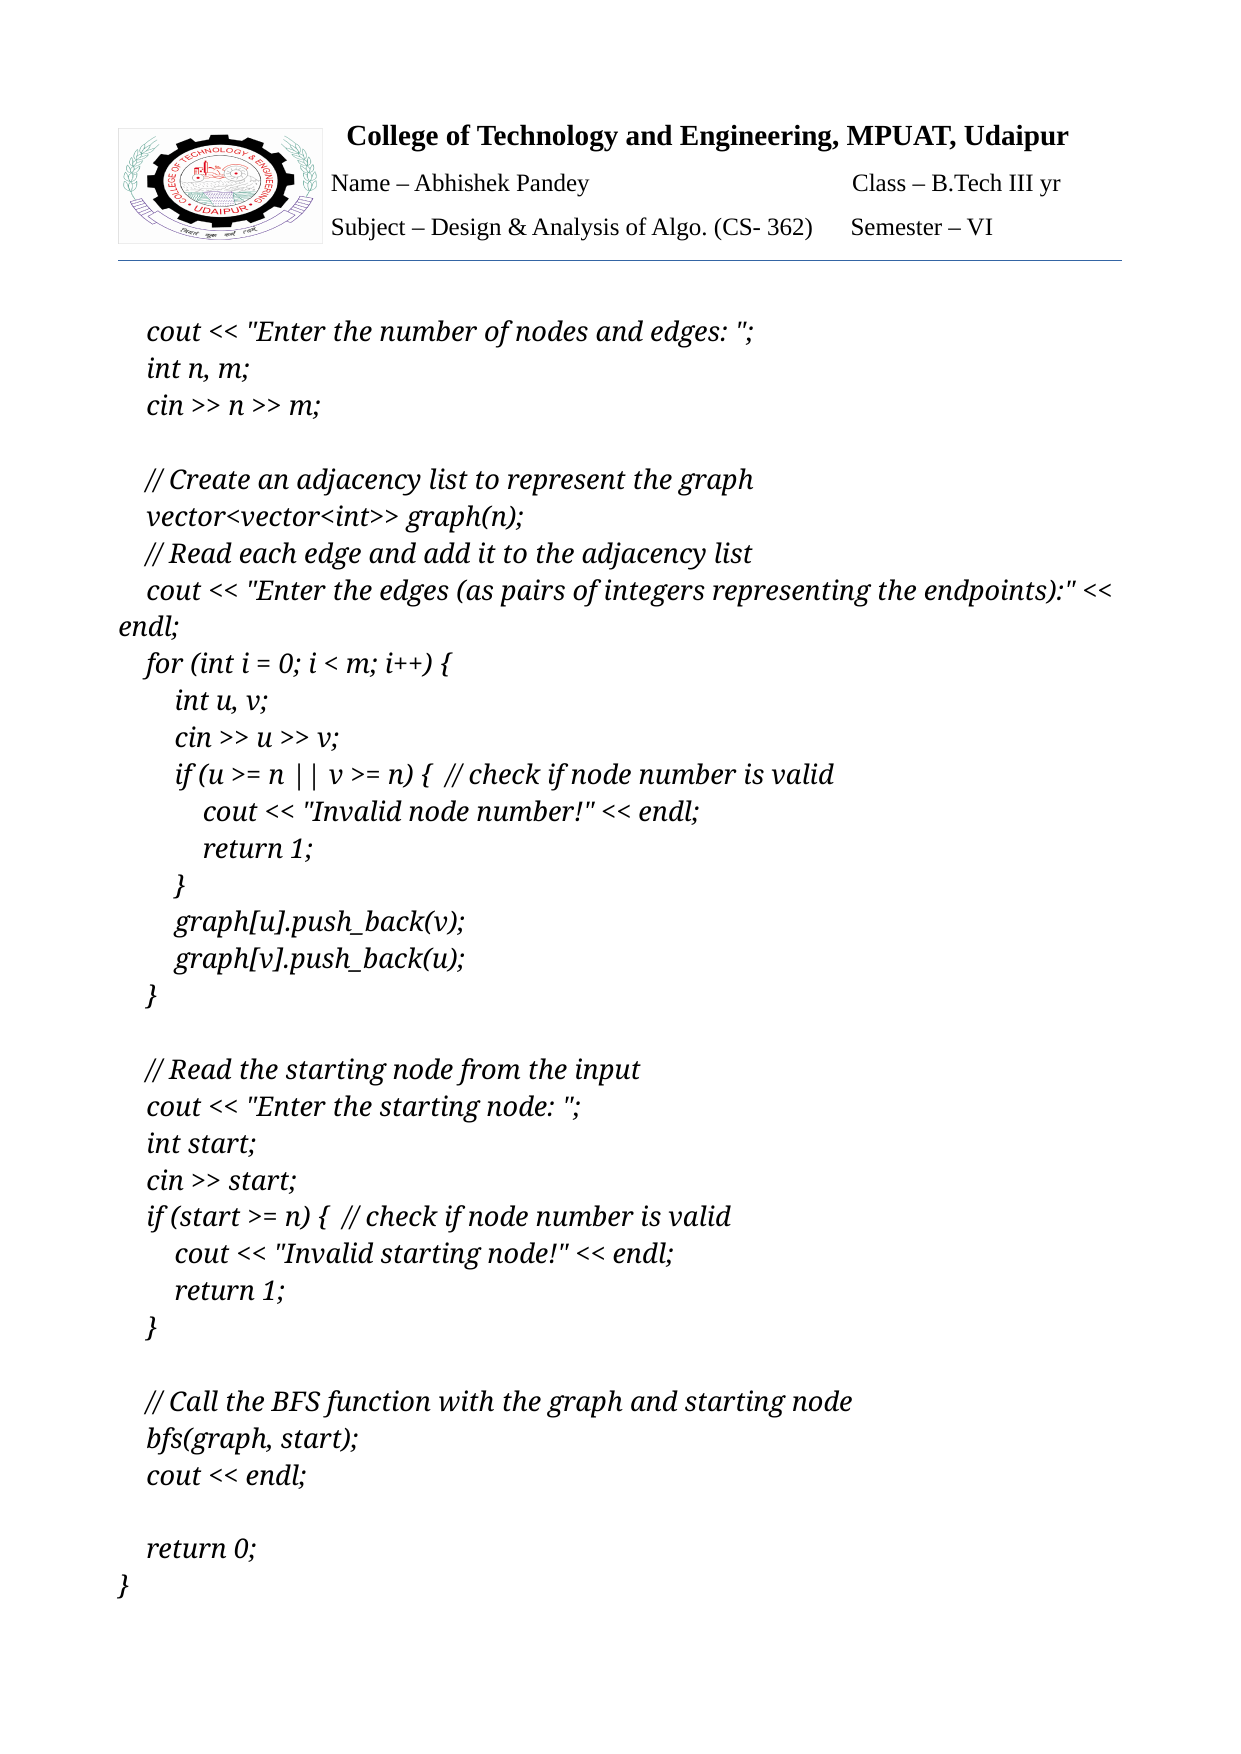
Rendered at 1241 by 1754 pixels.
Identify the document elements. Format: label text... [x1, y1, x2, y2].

text for (int i = 0; i < m; i++) { [118, 645, 1122, 682]
text } [118, 1567, 1122, 1603]
text bfs(graph, start); [118, 1419, 1122, 1456]
text cin >> n >> m; [118, 387, 1122, 423]
picture [118, 128, 323, 244]
text int u, v; [118, 682, 1122, 718]
text return 1; [118, 1272, 1122, 1308]
text // Read the starting node from the input [118, 1050, 1122, 1087]
text cout << endl; [118, 1456, 1122, 1493]
text cout << "Enter the starting node: "; [118, 1087, 1122, 1124]
text int start; [118, 1124, 1122, 1161]
text graph[v].push_back(u); [118, 940, 1122, 977]
text cout << "Invalid starting node!" << endl; [118, 1235, 1122, 1272]
text cout << "Invalid node number!" << endl; [118, 792, 1122, 829]
text // Read each edge and add it to the adjacency list [118, 534, 1122, 571]
text return 1; [118, 829, 1122, 866]
text // Call the BFS function with the graph and starting node [118, 1382, 1122, 1419]
text } [118, 1308, 1122, 1345]
text vector<vector<int>> graph(n); [118, 497, 1122, 534]
text cin >> u >> v; [118, 718, 1122, 755]
text if (u >= n || v >= n) { // check if node number is valid [118, 755, 1122, 792]
text return 0; [118, 1530, 1122, 1567]
text } [118, 977, 1122, 1013]
text cout << "Enter the number of nodes and edges: "; [118, 313, 1122, 350]
text graph[u].push_back(v); [118, 903, 1122, 940]
text // Create an adjacency list to represent the graph [118, 460, 1122, 497]
text cout << "Enter the edges (as pairs of integers representing the endpoints):" << endl; [118, 571, 1122, 645]
text cin >> start; [118, 1161, 1122, 1198]
text if (start >= n) { // check if node number is valid [118, 1198, 1122, 1235]
text int n, m; [118, 350, 1122, 387]
text } [118, 866, 1122, 903]
